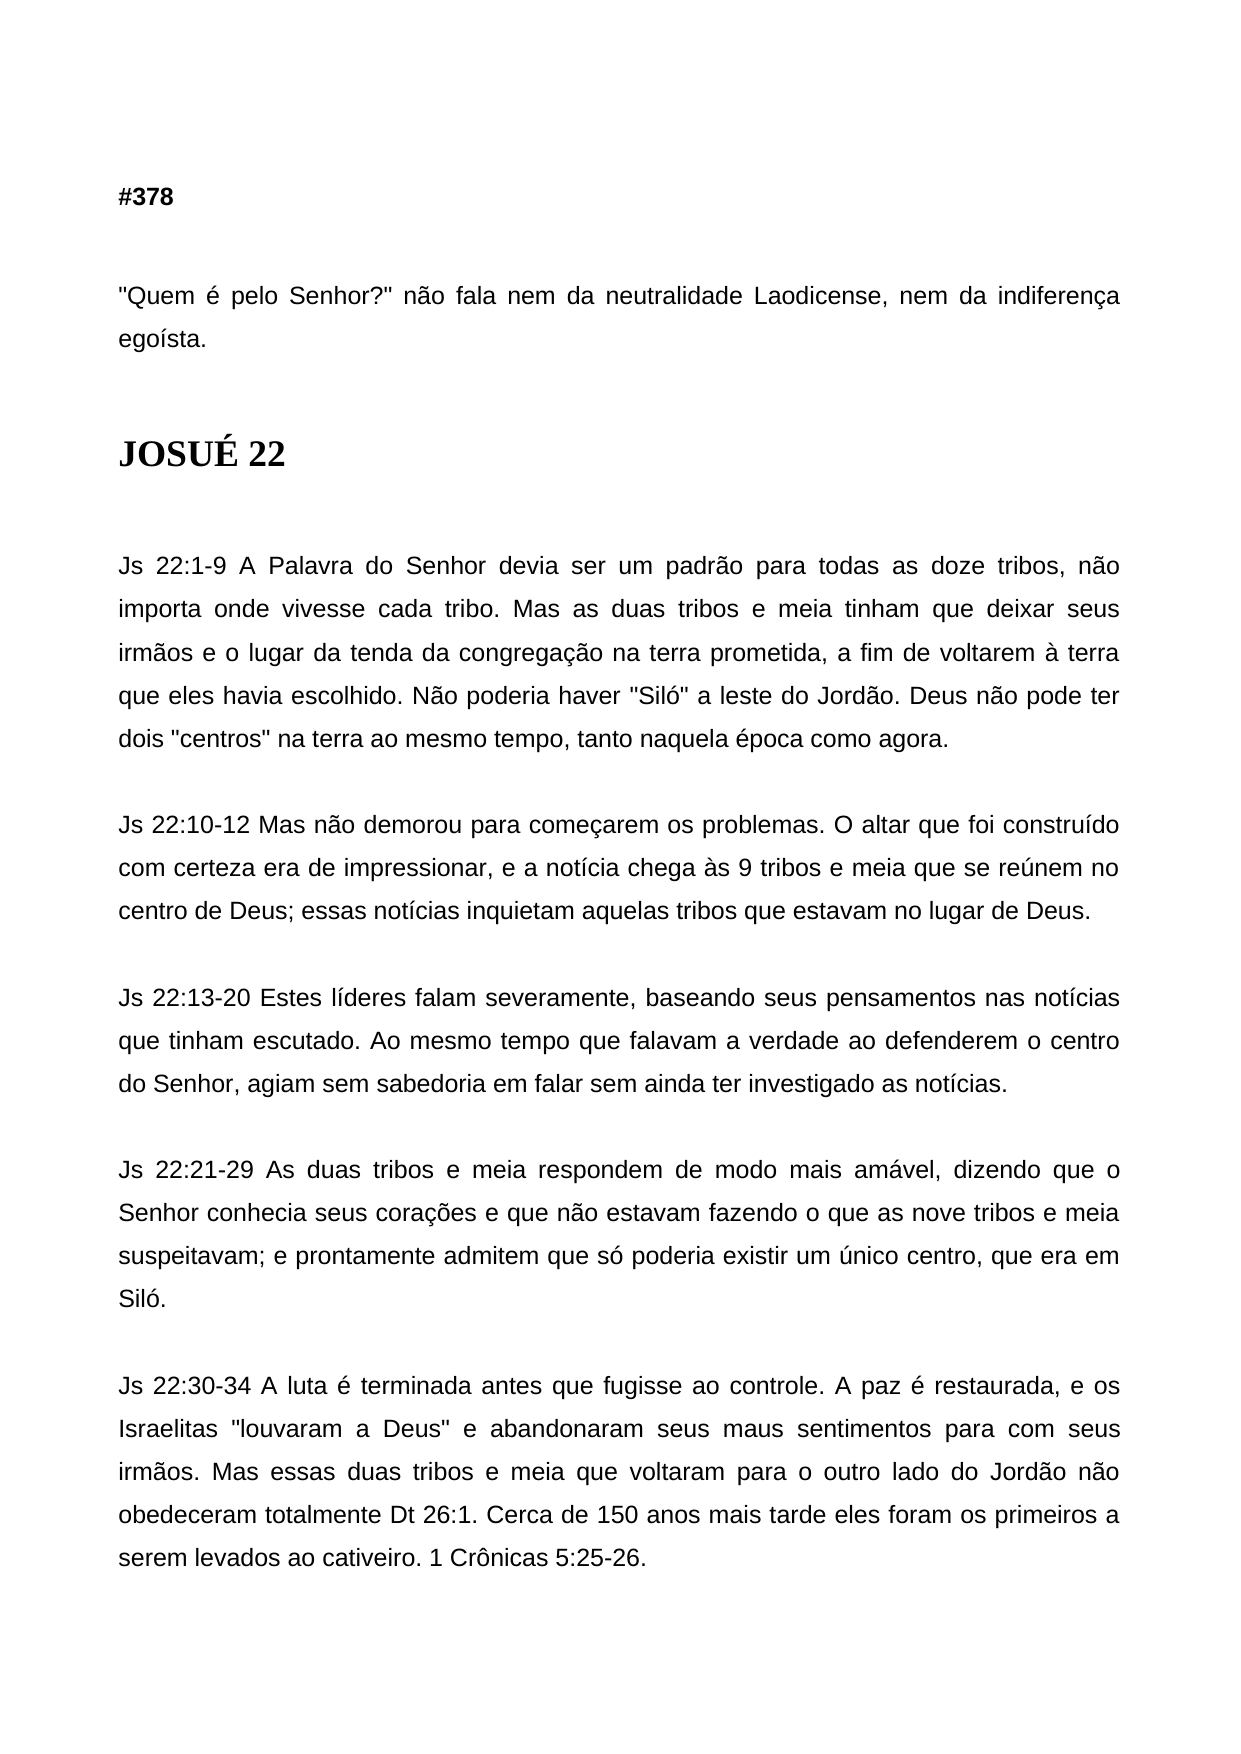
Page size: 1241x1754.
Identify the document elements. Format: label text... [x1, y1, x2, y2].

text Js 22:21-29 As duas tribos e meia respondem de modo mais amável, dizendo que o Senhor conhecia seus corações e que não estavam fazendo o que as nove tribos e meia suspeitavam; e prontamente admitem que só poderia existir um único centro, que era em Siló. [118, 1155, 1122, 1313]
text Js 22:30-34 A luta é terminada antes que fugisse ao controle. A paz é restaurada, e os Israelitas "louvaram a Deus" e abandonaram seus maus sentimentos para com seus irmãos. Mas essas duas tribos e meia que voltaram para o outro lado do Jordão não obedeceram totalmente Dt 26:1. Cerca de 150 anos mais tarde eles foram os primeiros a serem levados ao cativeiro. 1 Crônicas 5:25-26. [118, 1371, 1122, 1572]
text Js 22:1-9 A Palavra do Senhor devia ser um padrão para todas as doze tribos, não importa onde vivesse cada tribo. Mas as duas tribos e meia tinham que deixar seus irmãos e o lugar da tenda da congregação na terra prometida, a fim de voltarem à terra que eles havia escolhido. Não poderia haver "Siló" a leste do Jordão. Deus não pode ter dois "centros" na terra ao mesmo tempo, tanto naquela época como agora. [118, 551, 1122, 753]
text Js 22:10-12 Mas não demorou para começarem os problemas. O altar que foi construído com certeza era de impressionar, e a notícia chega às 9 tribos e meia que se reúnem no centro de Deus; essas notícias inquietam aquelas tribos que estavam no lugar de Deus. [118, 810, 1122, 925]
subtitle JOSUÉ 22 [118, 431, 1122, 474]
text "Quem é pelo Senhor?" não fala nem da neutralidade Laodicense, nem da indiferença egoísta. [118, 281, 1122, 353]
text Js 22:13-20 Estes líderes falam severamente, baseando seus pensamentos nas notícias que tinham escutado. Ao mesmo tempo que falavam a verdade ao defenderem o centro do Senhor, agiam sem sabedoria em falar sem ainda ter investigado as notícias. [118, 983, 1122, 1098]
subtitle #378 [118, 182, 1122, 211]
